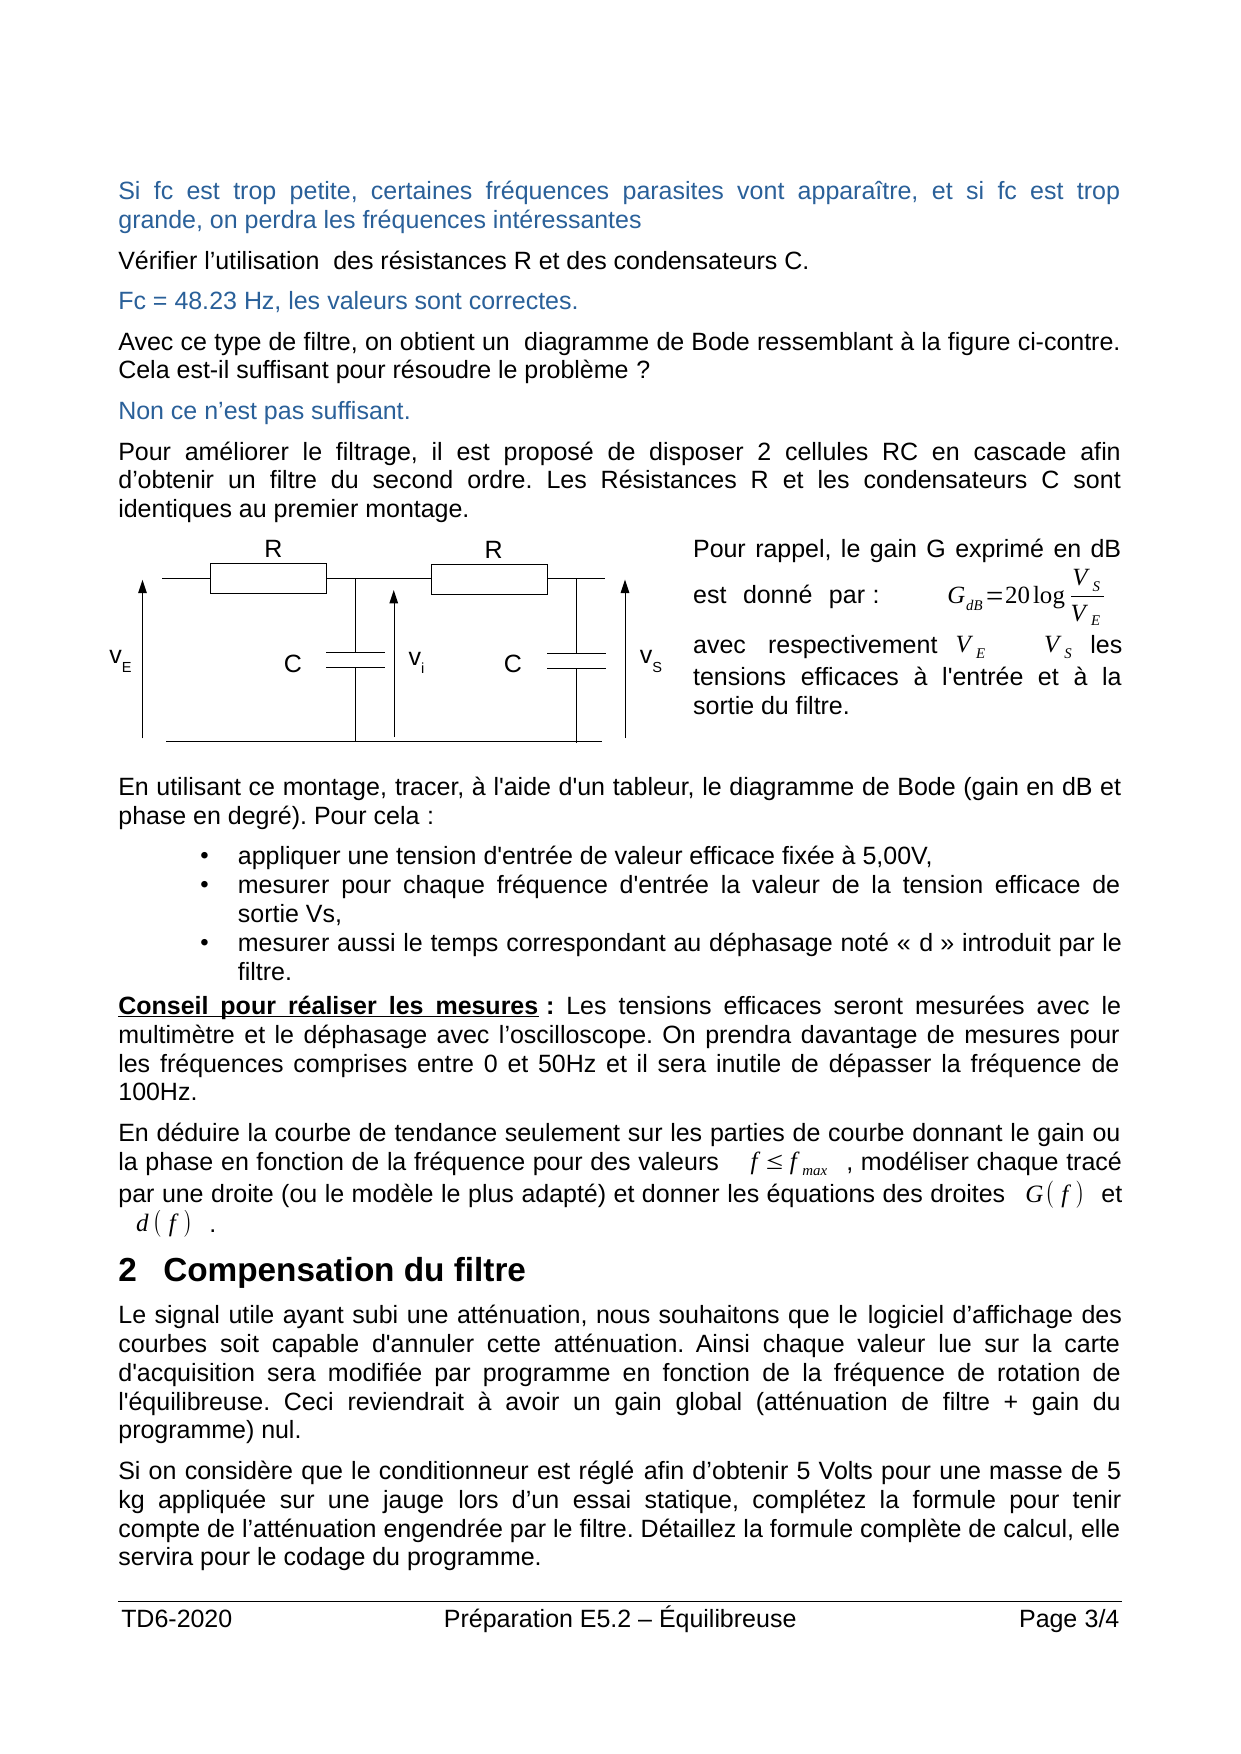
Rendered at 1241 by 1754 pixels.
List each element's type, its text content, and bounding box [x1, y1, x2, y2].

text Fc = 48.23 Hz, les valeurs sont correctes. [118, 286, 1122, 315]
text Avec ce type de filtre, on obtient un diagramme de Bode ressemblant à la figure ci-contre. Cela est-il suffisant pour résoudre le problème ? [118, 327, 1122, 384]
list mesurer aussi le temps correspondant au déphasage noté « d » introduit par le filtre. [200, 928, 1122, 985]
text Pour améliorer le filtrage, il est proposé de disposer 2 cellules RC en cascade afin d’obtenir un filtre du second ordre. Les Résistances R et les condensateurs C sont identiques au premier montage. [118, 436, 1122, 523]
text Vérifier l’utilisation des résistances R et des condensateurs C. [118, 246, 1122, 274]
list appliquer une tension d'entrée de valeur efficace fixée à 5,00V, [200, 841, 1122, 870]
text En utilisant ce montage, tracer, à l'aide d'un tableur, le diagramme de Bode (gain en dB et phase en degré). Pour cela : [118, 772, 1122, 829]
text Non ce n’est pas suffisant. [118, 396, 1122, 425]
subtitle Compensation du filtre [118, 1250, 1122, 1289]
text Si fc est trop petite, certaines fréquences parasites vont apparaître, et si fc est trop grande, on perdra les fréquences intéressantes [118, 176, 1122, 234]
text En déduire la courbe de tendance seulement sur les parties de courbe donnant le gain ou la phase en fonction de la fréquence pour des valeurs , modéliser chaque tracé par une droite (ou le modèle le plus adapté) et donner les équations des droiteset. [118, 1118, 1122, 1238]
text Le signal utile ayant subi une atténuation, nous souhaitons que le logiciel d’affichage des courbes soit capable d'annuler cette atténuation. Ainsi chaque valeur lue sur la carte d'acquisition sera modifiée par programme en fonction de la fréquence de rotation de l'équilibreuse. Ceci reviendrait à avoir un gain global (atténuation de filtre + gain du programme) nul. [118, 1301, 1122, 1444]
text Pour rappel, le gain G exprimé en dB est donné par : avec respectivement les tensions efficaces à l'entrée et à la sortie du filtre. [118, 534, 1122, 719]
list mesurer pour chaque fréquence d'entrée la valeur de la tension efficace de sortie Vs, [200, 870, 1122, 928]
text Si on considère que le conditionneur est réglé afin d’obtenir 5 Volts pour une masse de 5 kg appliquée sur une jauge lors d’un essai statique, complétez la formule pour tenir compte de l’atténuation engendrée par le filtre. Détaillez la formule complète de calcul, elle servira pour le codage du programme. [118, 1456, 1122, 1571]
text Conseil pour réaliser les mesures : Les tensions efficaces seront mesurées avec le multimètre et le déphasage avec l’oscilloscope. On prendra davantage de mesures pour les fréquences comprises entre 0 et 50Hz et il sera inutile de dépasser la fréquence de 100Hz. [118, 991, 1122, 1106]
